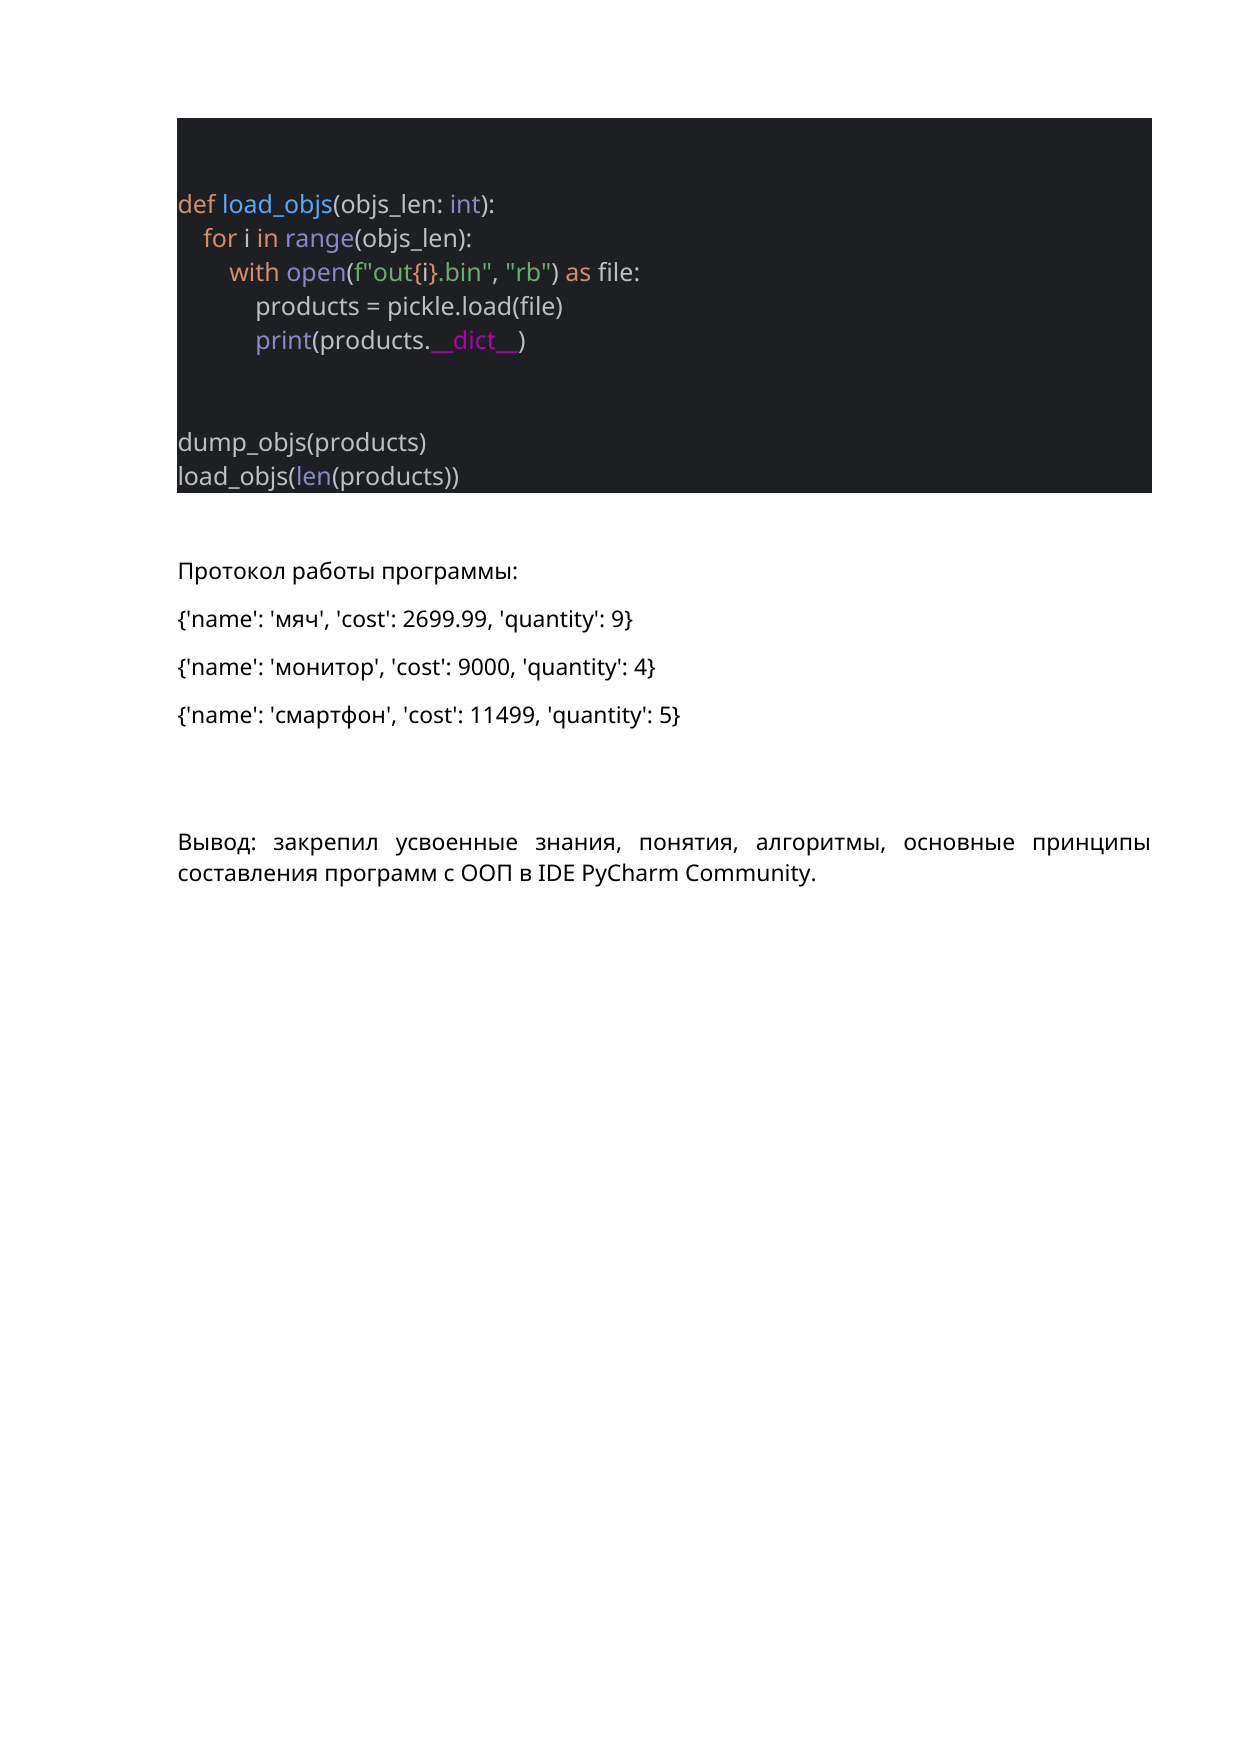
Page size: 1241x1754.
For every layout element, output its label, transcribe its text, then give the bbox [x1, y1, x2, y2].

text def load_objs(objs_len: int): for i in range(objs_len): with open(f"out{i}.bin", "rb") as file: products = pickle.load(file) print(products.__dict__) dump_objs(products) load_objs(len(products)) [177, 118, 1152, 493]
text {'name': 'мяч', 'cost': 2699.99, 'quantity': 9} [177, 603, 1152, 634]
text {'name': 'смартфон', 'cost': 11499, 'quantity': 5} [177, 699, 1152, 730]
text Вывод: закрепил усвоенные знания, понятия, алгоритмы, основные принципы составления программ с ООП в IDE PyCharm Community. [177, 795, 1152, 889]
text Протокол работы программы: [177, 493, 1152, 587]
text {'name': 'монитор', 'cost': 9000, 'quantity': 4} [177, 651, 1152, 682]
